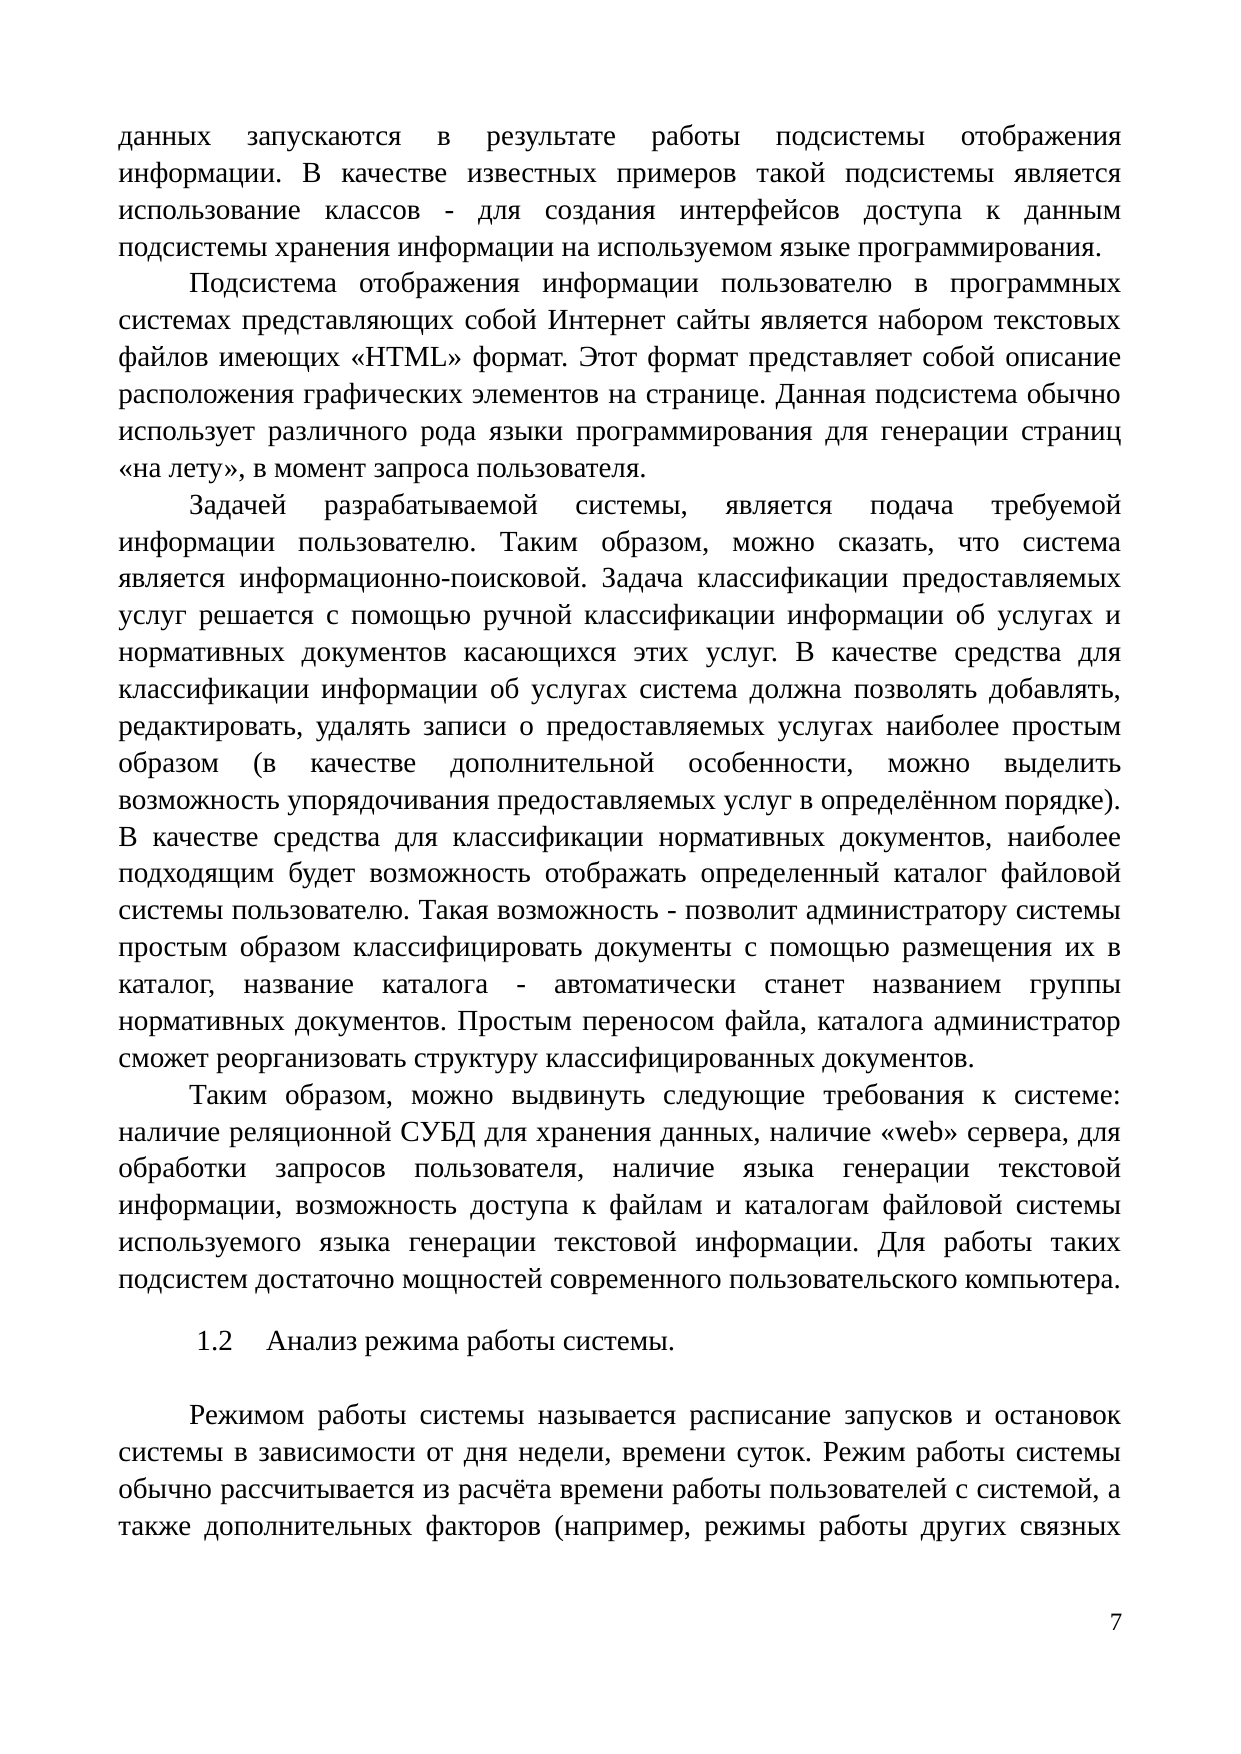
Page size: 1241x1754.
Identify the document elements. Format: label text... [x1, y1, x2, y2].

subtitle Анализ режима работы системы. [118, 1323, 1122, 1356]
text Режимом работы системы называется расписание запусков и остановок системы в зависимости от дня недели, времени суток. Режим работы системы обычно рассчитывается из расчёта времени работы пользователей с системой, а также дополнительных факторов (например, режимы работы других связных [118, 1397, 1122, 1542]
text Подсистема отображения информации пользователю в программных системах представляющих собой Интернет сайты является набором текстовых файлов имеющих «HTML» формат. Этот формат представляет собой описание расположения графических элементов на странице. Данная подсистема обычно использует различного рода языки программирования для генерации страниц «на лету», в момент запроса пользователя. [118, 266, 1122, 483]
text данных запускаются в результате работы подсистемы отображения информации. В качестве известных примеров такой подсистемы является использование классов - для создания интерфейсов доступа к данным подсистемы хранения информации на используемом языке программирования. [118, 118, 1122, 262]
text Таким образом, можно выдвинуть следующие требования к системе: наличие реляционной СУБД для хранения данных, наличие «web» сервера, для обработки запросов пользователя, наличие языка генерации текстовой информации, возможность доступа к файлам и каталогам файловой системы используемого языка генерации текстовой информации. Для работы таких подсистем достаточно мощностей современного пользовательского компьютера. [118, 1077, 1122, 1295]
text Задачей разрабатываемой системы, является подача требуемой информации пользователю. Таким образом, можно сказать, что система является информационно-поисковой. Задача классификации предоставляемых услуг решается с помощью ручной классификации информации об услугах и нормативных документов касающихся этих услуг. В качестве средства для классификации информации об услугах система должна позволять добавлять, редактировать, удалять записи о предоставляемых услугах наиболее простым образом (в качестве дополнительной особенности, можно выделить возможность упорядочивания предоставляемых услуг в определённом порядке). В качестве средства для классификации нормативных документов, наиболее подходящим будет возможность отображать определенный каталог файловой системы пользователю. Такая возможность - позволит администратору системы простым образом классифицировать документы с помощью размещения их в каталог, название каталога - автоматически станет названием группы нормативных документов. Простым переносом файла, каталога администратор сможет реорганизовать структуру классифицированных документов. [118, 487, 1122, 1073]
